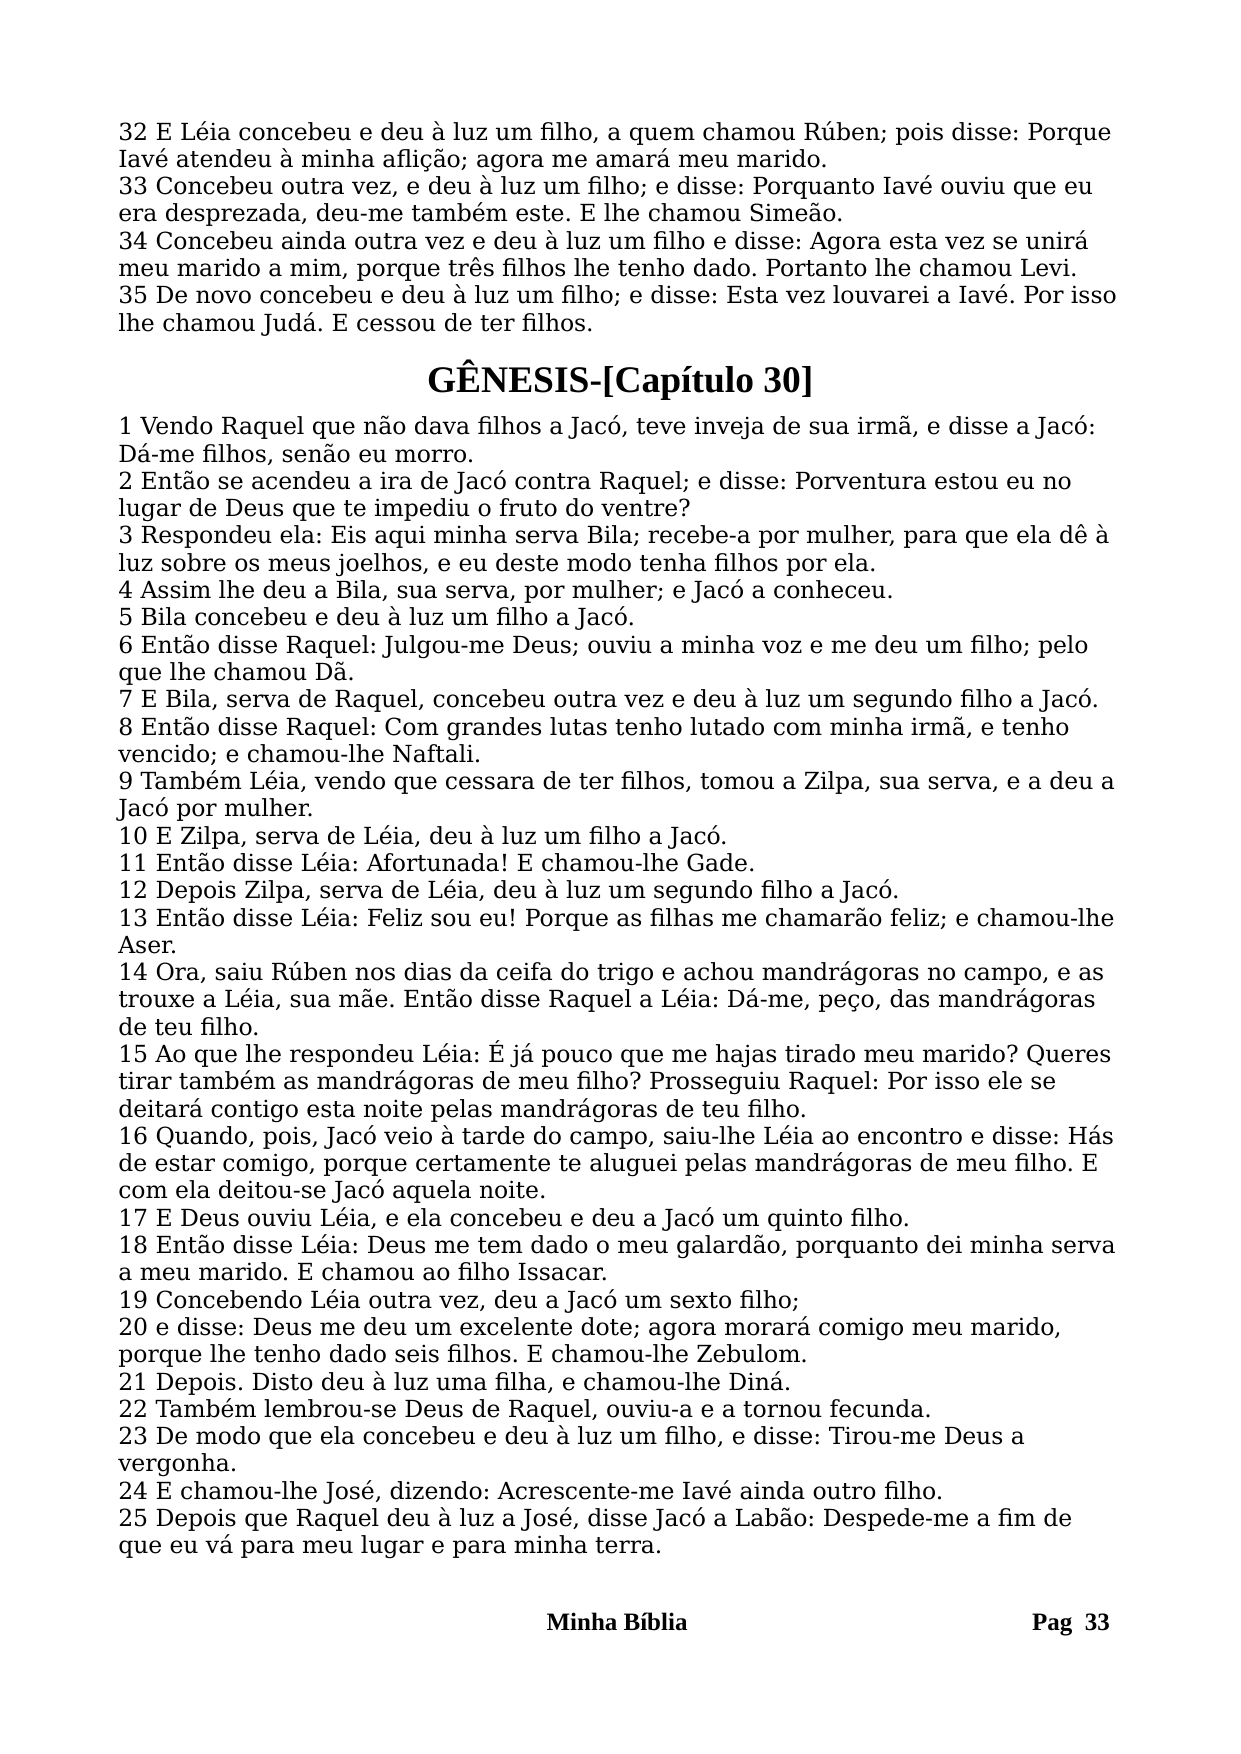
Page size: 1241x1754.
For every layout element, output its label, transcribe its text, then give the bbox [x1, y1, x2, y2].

text 9 Também Léia, vendo que cessara de ter filhos, tomou a Zilpa, sua serva, e a deu a Jacó por mulher. [118, 768, 1122, 822]
text 22 Também lembrou-se Deus de Raquel, ouviu-a e a tornou fecunda. [118, 1395, 1122, 1423]
text 5 Bila concebeu e deu à luz um filho a Jacó. [118, 604, 1122, 631]
text 6 Então disse Raquel: Julgou-me Deus; ouviu a minha voz e me deu um filho; pelo que lhe chamou Dã. [118, 631, 1122, 686]
subtitle GÊNESIS-[Capítulo 30] [118, 357, 1122, 400]
text 33 Concebeu outra vez, e deu à luz um filho; e disse: Porquanto Iavé ouviu que eu era desprezada, deu-me também este. E lhe chamou Simeão. [118, 173, 1122, 227]
text 20 e disse: Deus me deu um excelente dote; agora morará comigo meu marido, porque lhe tenho dado seis filhos. E chamou-lhe Zebulom. [118, 1313, 1122, 1368]
text 34 Concebeu ainda outra vez e deu à luz um filho e disse: Agora esta vez se unirá meu marido a mim, porque três filhos lhe tenho dado. Portanto lhe chamou Levi. [118, 227, 1122, 282]
text 24 E chamou-lhe José, dizendo: Acrescente-me Iavé ainda outro filho. [118, 1477, 1122, 1504]
text 7 E Bila, serva de Raquel, concebeu outra vez e deu à luz um segundo filho a Jacó. [118, 686, 1122, 713]
text 14 Ora, saiu Rúben nos dias da ceifa do trigo e achou mandrágoras no campo, e as trouxe a Léia, sua mãe. Então disse Raquel a Léia: Dá-me, peço, das mandrágoras de teu filho. [118, 959, 1122, 1041]
text 1 Vendo Raquel que não dava filhos a Jacó, teve inveja de sua irmã, e disse a Jacó: Dá-me filhos, senão eu morro. [118, 413, 1122, 467]
text 25 Depois que Raquel deu à luz a José, disse Jacó a Labão: Despede-me a fim de que eu vá para meu lugar e para minha terra. [118, 1504, 1122, 1559]
text 35 De novo concebeu e deu à luz um filho; e disse: Esta vez louvarei a Iavé. Por isso lhe chamou Judá. E cessou de ter filhos. [118, 282, 1122, 336]
text 3 Respondeu ela: Eis aqui minha serva Bila; recebe-a por mulher, para que ela dê à luz sobre os meus joelhos, e eu deste modo tenha filhos por ela. [118, 522, 1122, 577]
text 8 Então disse Raquel: Com grandes lutas tenho lutado com minha irmã, e tenho vencido; e chamou-lhe Naftali. [118, 713, 1122, 768]
text 2 Então se acendeu a ira de Jacó contra Raquel; e disse: Porventura estou eu no lugar de Deus que te impediu o fruto do ventre? [118, 467, 1122, 522]
text 12 Depois Zilpa, serva de Léia, deu à luz um segundo filho a Jacó. [118, 877, 1122, 904]
text 15 Ao que lhe respondeu Léia: É já pouco que me hajas tirado meu marido? Queres tirar também as mandrágoras de meu filho? Prosseguiu Raquel: Por isso ele se deitará contigo esta noite pelas mandrágoras de teu filho. [118, 1041, 1122, 1122]
text 18 Então disse Léia: Deus me tem dado o meu galardão, porquanto dei minha serva a meu marido. E chamou ao filho Issacar. [118, 1232, 1122, 1286]
text 13 Então disse Léia: Feliz sou eu! Porque as filhas me chamarão feliz; e chamou-lhe Aser. [118, 904, 1122, 959]
text 11 Então disse Léia: Afortunada! E chamou-lhe Gade. [118, 849, 1122, 877]
text 4 Assim lhe deu a Bila, sua serva, por mulher; e Jacó a conheceu. [118, 577, 1122, 604]
text 17 E Deus ouviu Léia, e ela concebeu e deu a Jacó um quinto filho. [118, 1204, 1122, 1232]
text 16 Quando, pois, Jacó veio à tarde do campo, saiu-lhe Léia ao encontro e disse: Hás de estar comigo, porque certamente te aluguei pelas mandrágoras de meu filho. E com ela deitou-se Jacó aquela noite. [118, 1122, 1122, 1204]
text 32 E Léia concebeu e deu à luz um filho, a quem chamou Rúben; pois disse: Porque Iavé atendeu à minha aflição; agora me amará meu marido. [118, 118, 1122, 173]
text 23 De modo que ela concebeu e deu à luz um filho, e disse: Tirou-me Deus a vergonha. [118, 1423, 1122, 1477]
text 10 E Zilpa, serva de Léia, deu à luz um filho a Jacó. [118, 822, 1122, 849]
text 19 Concebendo Léia outra vez, deu a Jacó um sexto filho; [118, 1286, 1122, 1313]
text 21 Depois. Disto deu à luz uma filha, e chamou-lhe Diná. [118, 1368, 1122, 1395]
